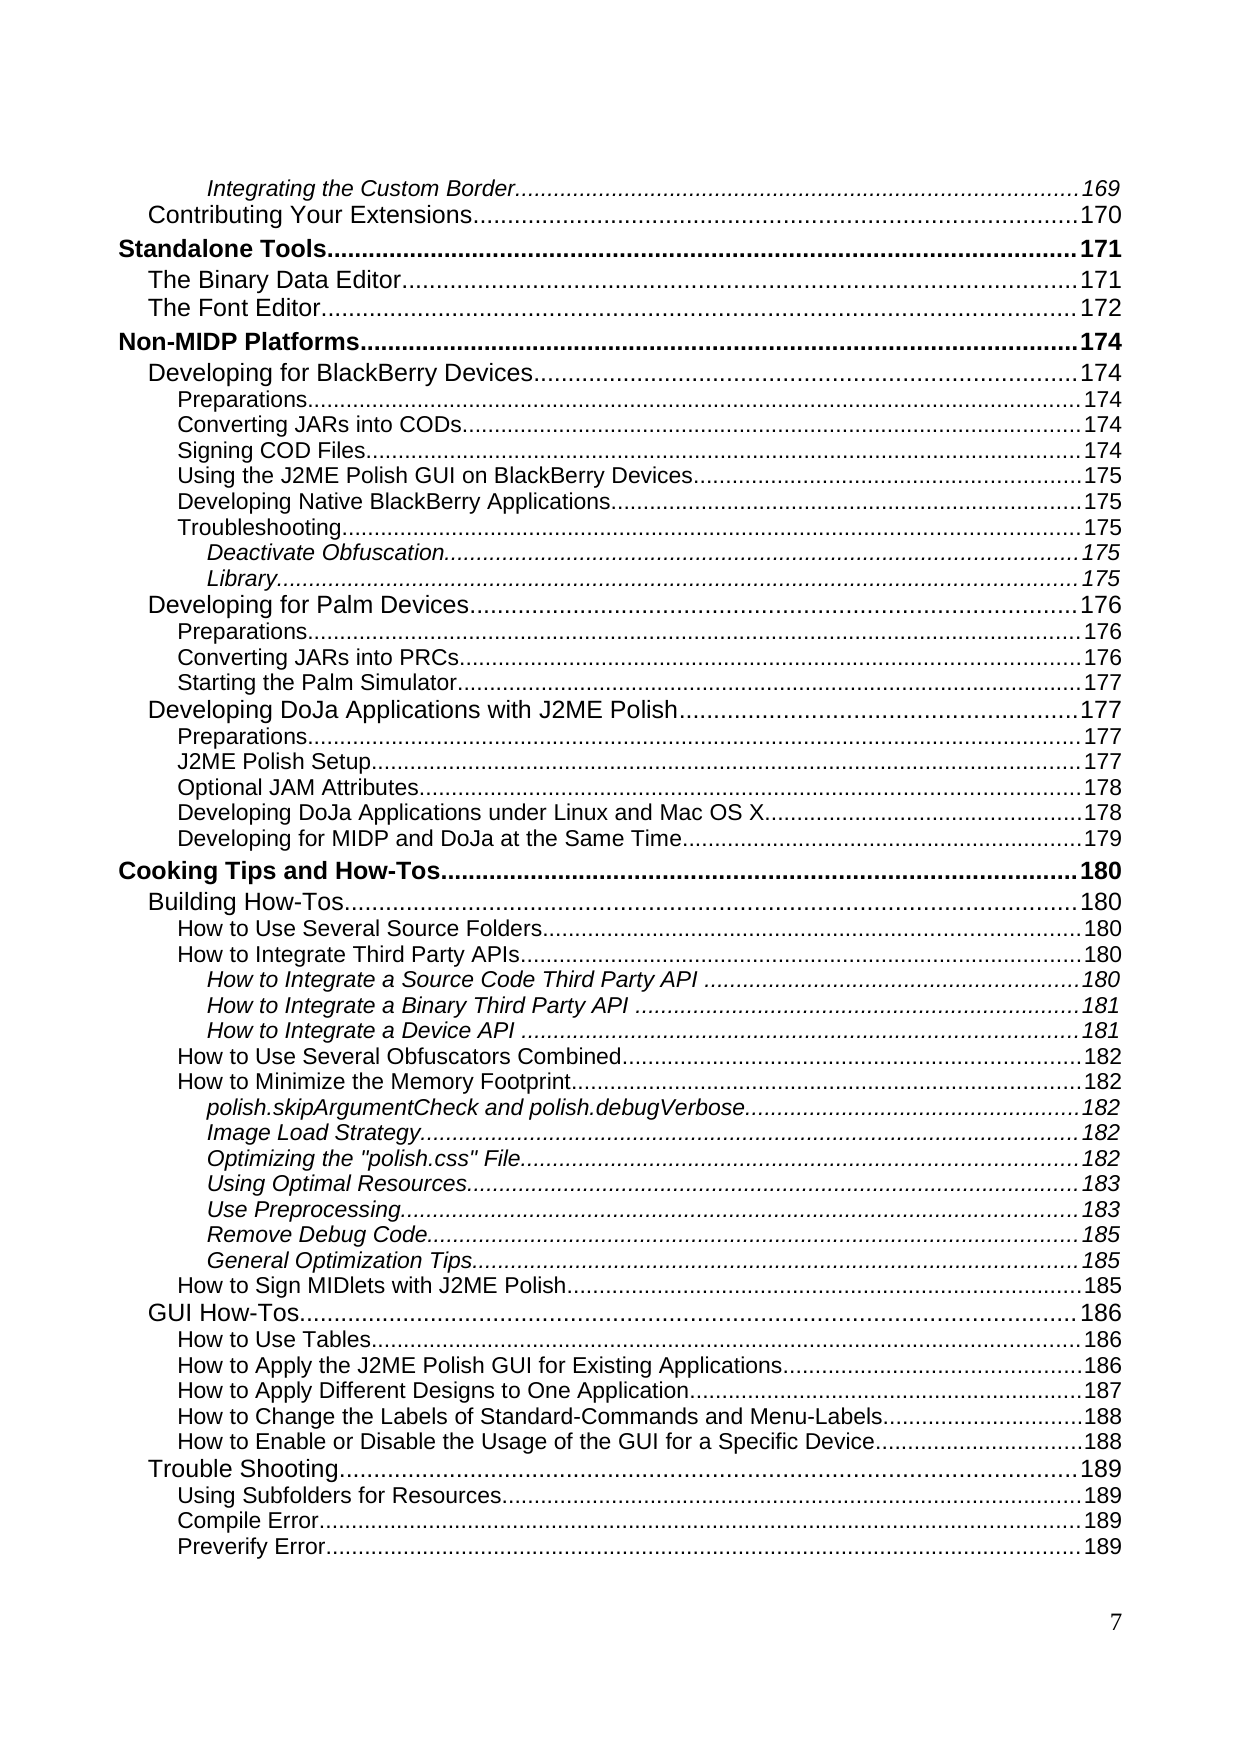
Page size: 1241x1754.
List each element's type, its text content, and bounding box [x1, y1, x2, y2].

text Library 175 [207, 565, 1122, 591]
text Preparations 176 [177, 619, 1122, 644]
text The Font Editor 172 [148, 294, 1122, 322]
text Using Subfolders for Resources 189 [177, 1482, 1122, 1508]
text Developing DoJa Applications with J2ME Polish 177 [148, 695, 1122, 723]
text Preparations 174 [177, 387, 1122, 412]
text How to Integrate a Binary Third Party API 181 [207, 992, 1122, 1018]
text Starting the Palm Simulator 177 [177, 670, 1122, 695]
text Signing COD Files 174 [177, 438, 1122, 463]
text How to Integrate Third Party APIs 180 [177, 941, 1122, 967]
text How to Integrate a Device API 181 [207, 1018, 1122, 1043]
text Using the J2ME Polish GUI on BlackBerry Devices 175 [177, 463, 1122, 489]
text Troubleshooting 175 [177, 514, 1122, 540]
text How to Sign MIDlets with J2ME Polish 185 [177, 1273, 1122, 1299]
text GUI How-Tos 186 [148, 1299, 1122, 1327]
text Converting JARs into PRCs 176 [177, 644, 1122, 670]
text How to Use Several Obfuscators Combined 182 [177, 1043, 1122, 1069]
text J2ME Polish Setup 177 [177, 749, 1122, 774]
text Deactivate Obfuscation 175 [207, 540, 1122, 565]
text Trouble Shooting 189 [148, 1454, 1122, 1482]
text polish.skipArgumentCheck and polish.debugVerbose 182 [207, 1094, 1122, 1120]
text Converting JARs into CODs 174 [177, 412, 1122, 438]
text Image Load Strategy 182 [207, 1120, 1122, 1146]
text How to Apply the J2ME Polish GUI for Existing Applications 186 [177, 1352, 1122, 1378]
text Developing DoJa Applications under Linux and Mac OS X 178 [177, 800, 1122, 826]
text Contributing Your Extensions 170 [148, 201, 1122, 229]
text Non-MIDP Platforms 174 [118, 328, 1122, 356]
text Preverify Error 189 [177, 1533, 1122, 1559]
text Standalone Tools 171 [118, 235, 1122, 263]
text Remove Debug Code 185 [207, 1222, 1122, 1248]
text Cooking Tips and How-Tos 180 [118, 857, 1122, 885]
text Developing for MIDP and DoJa at the Same Time 179 [177, 826, 1122, 851]
text Developing for Palm Devices 176 [148, 591, 1122, 619]
text Optional JAM Attributes 178 [177, 774, 1122, 800]
text Optimizing the "polish.css" File 182 [207, 1146, 1122, 1171]
text General Optimization Tips 185 [207, 1248, 1122, 1273]
text The Binary Data Editor 171 [148, 266, 1122, 294]
text Use Preprocessing 183 [207, 1197, 1122, 1222]
text How to Enable or Disable the Usage of the GUI for a Specific Device 188 [177, 1429, 1122, 1454]
text Preparations 177 [177, 723, 1122, 749]
text How to Use Several Source Folders 180 [177, 916, 1122, 941]
text Using Optimal Resources 183 [207, 1171, 1122, 1197]
text How to Change the Labels of Standard-Commands and Menu-Labels 188 [177, 1403, 1122, 1429]
text How to Use Tables 186 [177, 1327, 1122, 1352]
text Compile Error 189 [177, 1508, 1122, 1533]
text Integrating the Custom Border 169 [207, 175, 1122, 201]
text Building How-Tos 180 [148, 888, 1122, 916]
text How to Minimize the Memory Footprint 182 [177, 1069, 1122, 1094]
text How to Integrate a Source Code Third Party API 180 [207, 967, 1122, 992]
text Developing for BlackBerry Devices 174 [148, 359, 1122, 387]
text Developing Native BlackBerry Applications 175 [177, 489, 1122, 514]
text How to Apply Different Designs to One Application 187 [177, 1378, 1122, 1403]
